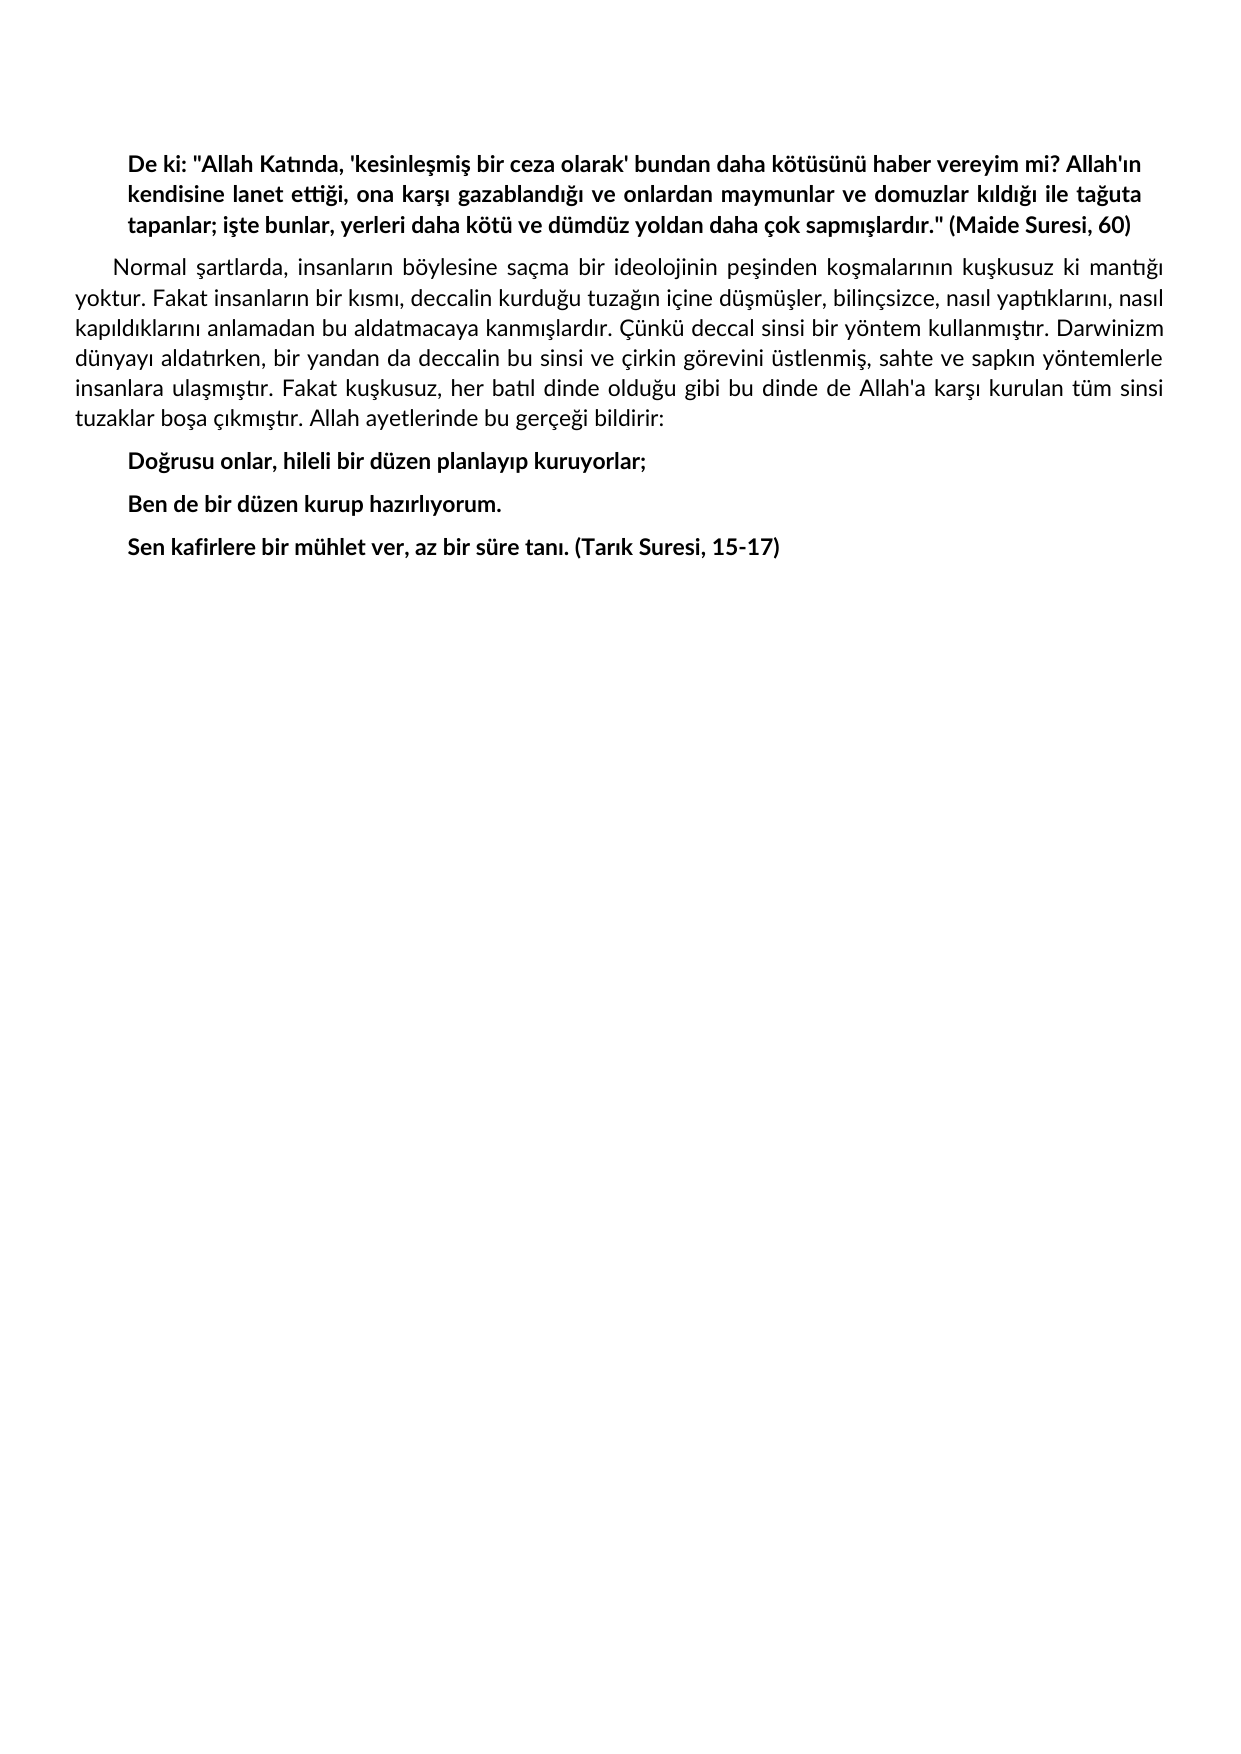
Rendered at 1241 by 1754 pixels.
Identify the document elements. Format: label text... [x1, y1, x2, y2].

text Doğrusu onlar, hileli bir düzen planlayıp kuruyorlar; [127, 447, 1143, 474]
text Sen kafirlere bir mühlet ver, az bir süre tanı. (Tarık Suresi, 15-17) [127, 532, 1143, 560]
text Normal şartlarda, insanların böylesine saçma bir ideolojinin peşinden koşmalarının kuşkusuz ki mantığı yoktur. Fakat insanların bir kısmı, deccalin kurduğu tuzağın içine düşmüşler, bilinçsizce, nasıl yaptıklarını, nasıl kapıldıklarını anlamadan bu aldatmacaya kanmışlardır. Çünkü deccal sinsi bir yöntem kullanmıştır. Darwinizm dünyayı aldatırken, bir yandan da deccalin bu sinsi ve çirkin görevini üstlenmiş, sahte ve sapkın yöntemlerle insanlara ulaşmıştır. Fakat kuşkusuz, her batıl dinde olduğu gibi bu dinde de Allah'a karşı kurulan tüm sinsi tuzaklar boşa çıkmıştır. Allah ayetlerinde bu gerçeği bildirir: [75, 253, 1165, 432]
text Ben de bir düzen kurup hazırlıyorum. [127, 489, 1143, 517]
text De ki: "Allah Katında, 'kesinleşmiş bir ceza olarak' bundan daha kötüsünü haber vereyim mi? Allah'ın kendisine lanet ettiği, ona karşı gazablandığı ve onlardan maymunlar ve domuzlar kıldığı ile tağuta tapanlar; işte bunlar, yerleri daha kötü ve dümdüz yoldan daha çok sapmışlardır." (Maide Suresi, 60) [127, 150, 1143, 238]
